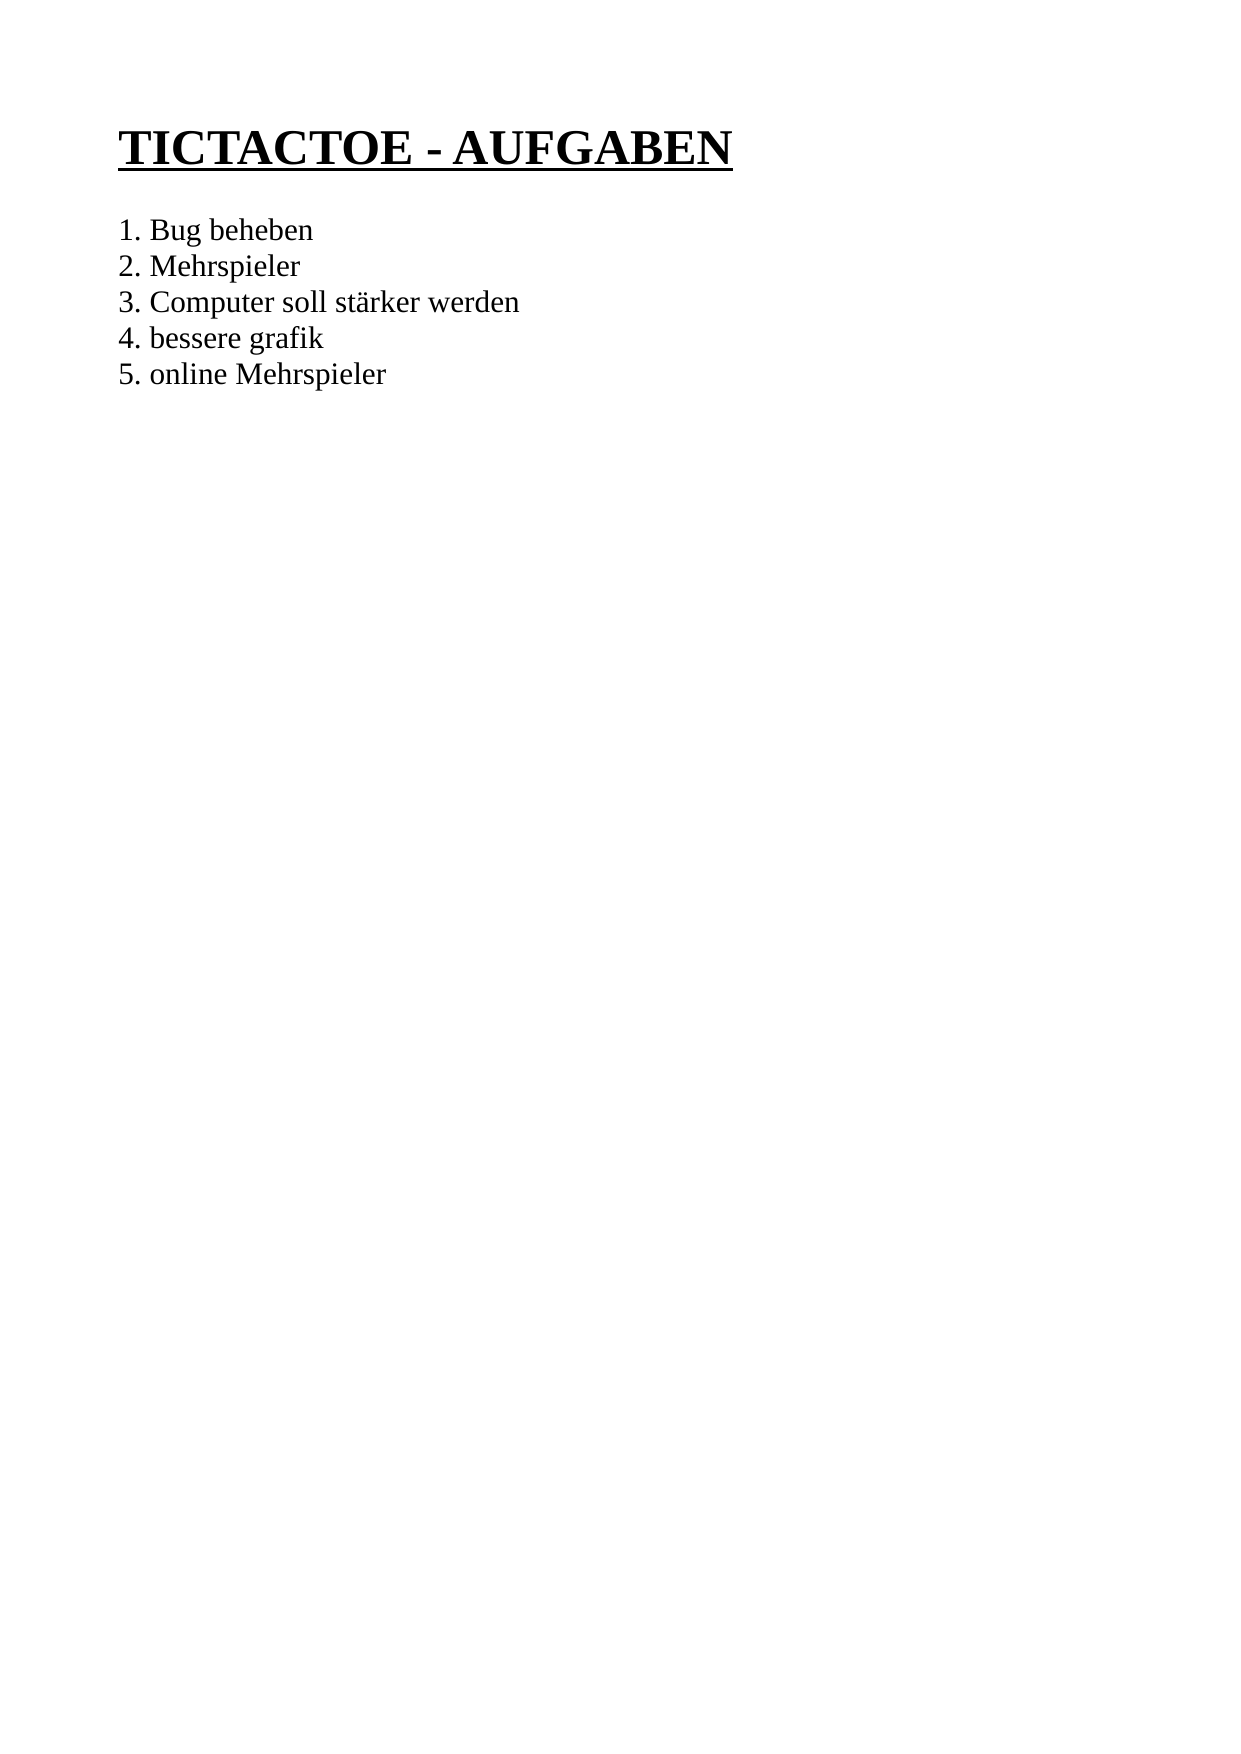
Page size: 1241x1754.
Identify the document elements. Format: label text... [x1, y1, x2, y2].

text 3. Computer soll stärker werden [118, 283, 1122, 319]
text 2. Mehrspieler [118, 247, 1122, 283]
text TICTACTOE - AUFGABEN [118, 118, 1122, 176]
text 1. Bug beheben [118, 212, 1122, 247]
text 4. bessere grafik [118, 319, 1122, 355]
text 5. online Mehrspieler [118, 355, 1122, 391]
